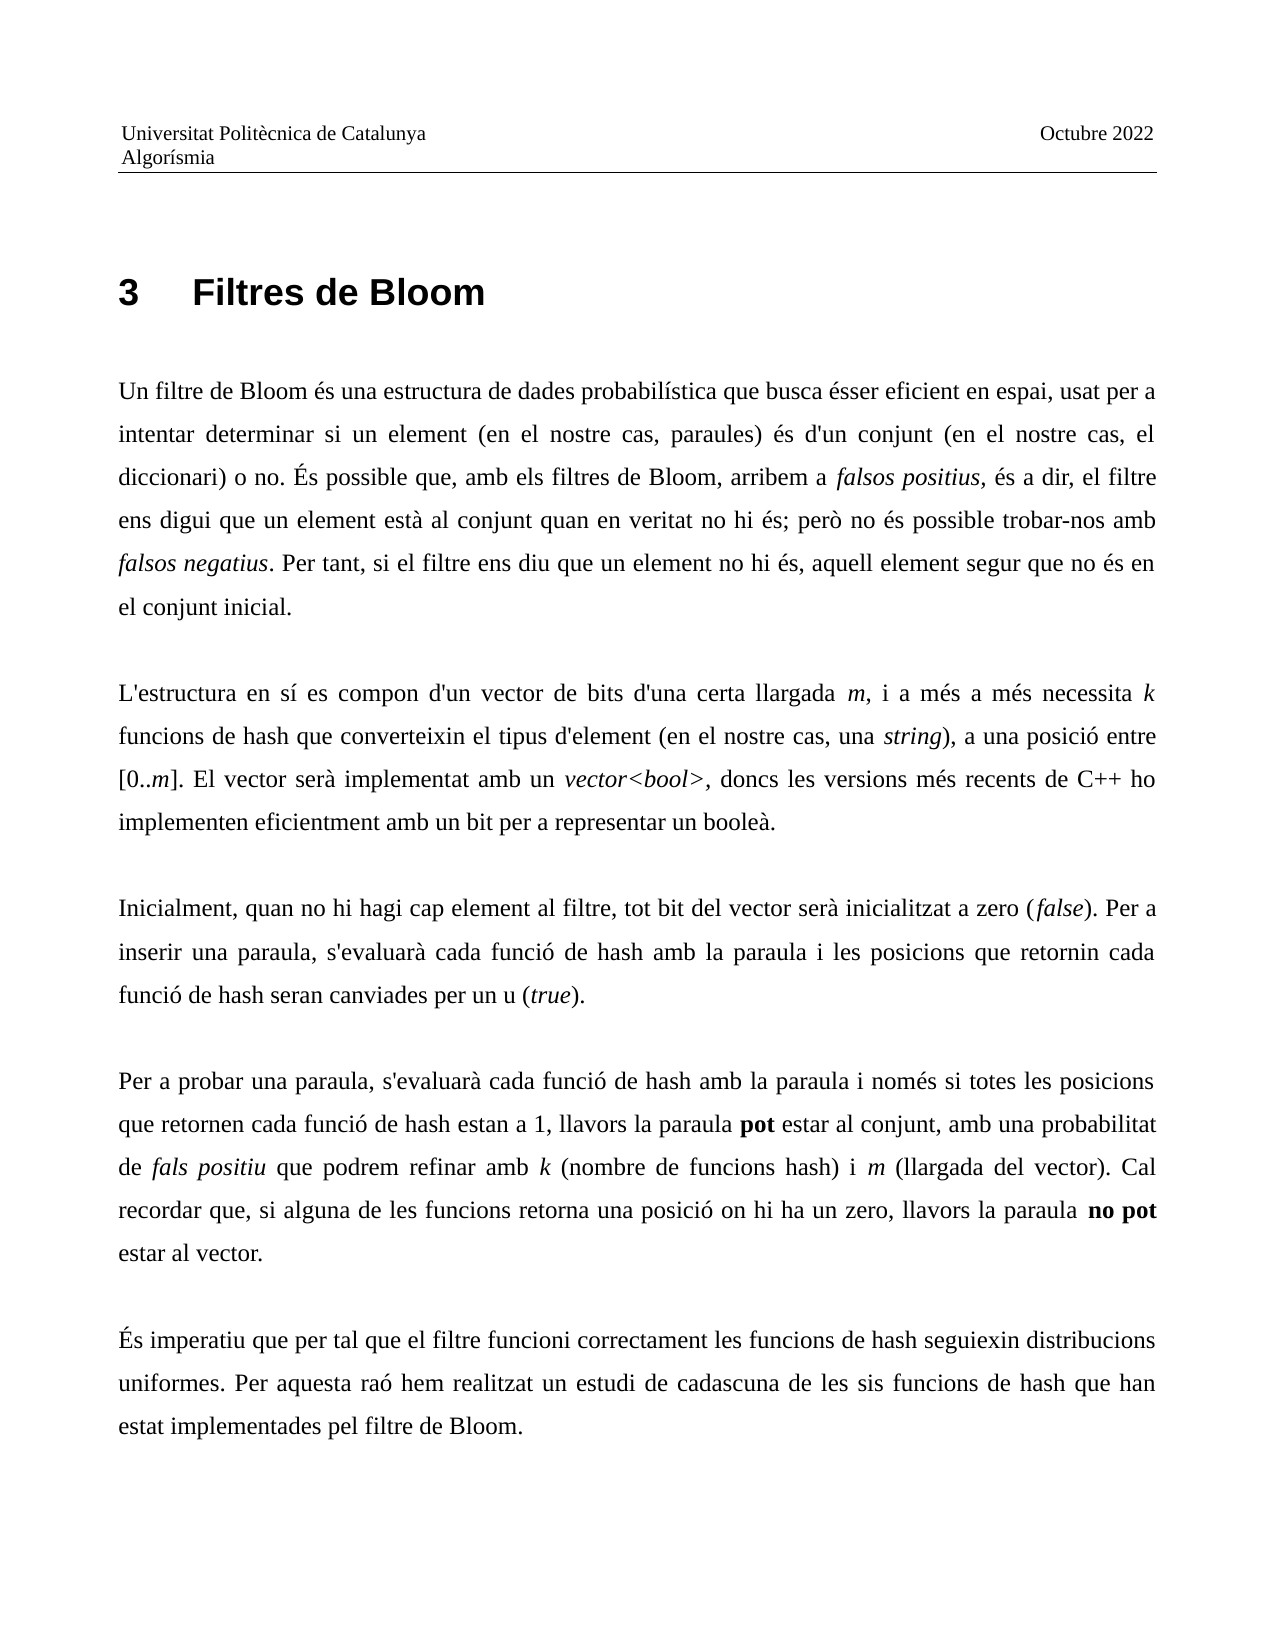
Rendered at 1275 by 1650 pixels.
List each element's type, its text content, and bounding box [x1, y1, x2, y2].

text És imperatiu que per tal que el filtre funcioni correctament les funcions de hash seguiexin distribucions uniformes. Per aquesta raó hem realitzat un estudi de cadascuna de les sis funcions de hash que han estat implementades pel filtre de Bloom. [118, 1325, 1157, 1440]
text L'estructura en sí es compon d'un vector de bits d'una certa llargada m, i a més a més necessita k funcions de hash que converteixin el tipus d'element (en el nostre cas, una string), a una posició entre [0..m]. El vector serà implementat amb un vector<bool>, doncs les versions més recents de C++ ho implementen eficientment amb un bit per a representar un booleà. [118, 678, 1157, 836]
text Per a probar una paraula, s'evaluarà cada funció de hash amb la paraula i només si totes les posicions que retornen cada funció de hash estan a 1, llavors la paraula pot estar al conjunt, amb una probabilitat de fals positiu que podrem refinar amb k (nombre de funcions hash) i m (llargada del vector). Cal recordar que, si alguna de les funcions retorna una posició on hi ha un zero, llavors la paraula no pot estar al vector. [118, 1066, 1157, 1267]
text Un filtre de Bloom és una estructura de dades probabilística que busca ésser eficient en espai, usat per a intentar determinar si un element (en el nostre cas, paraules) és d'un conjunt (en el nostre cas, el diccionari) o no. És possible que, amb els filtres de Bloom, arribem a falsos positius, és a dir, el filtre ens digui que un element està al conjunt quan en veritat no hi és; però no és possible trobar-nos amb falsos negatius. Per tant, si el filtre ens diu que un element no hi és, aquell element segur que no és en el conjunt inicial. [118, 376, 1157, 620]
subtitle 3 Filtres de Bloom [118, 270, 1157, 313]
text Inicialment, quan no hi hagi cap element al filtre, tot bit del vector serà inicialitzat a zero (false). Per a inserir una paraula, s'evaluarà cada funció de hash amb la paraula i les posicions que retornin cada funció de hash seran canviades per un u (true). [118, 893, 1157, 1008]
